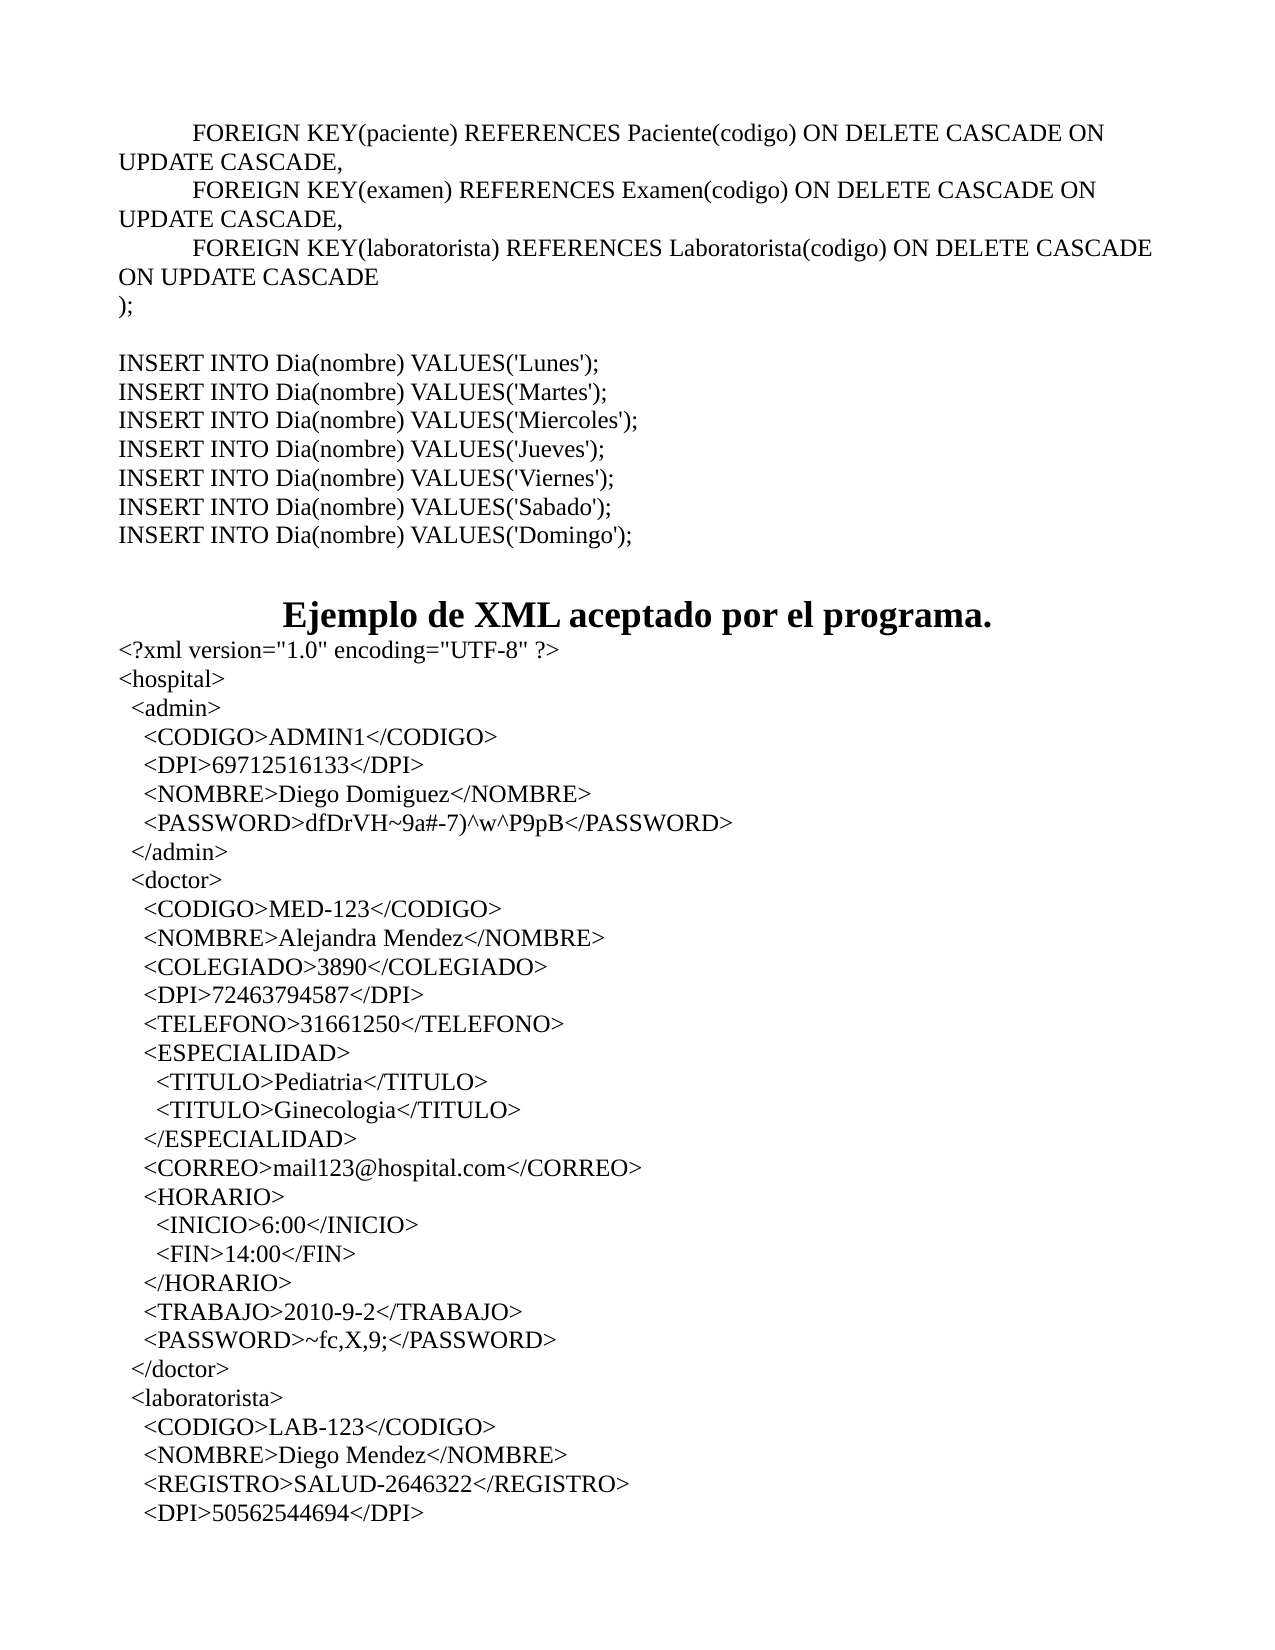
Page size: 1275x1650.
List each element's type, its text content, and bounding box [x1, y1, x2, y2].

text INSERT INTO Dia(nombre) VALUES('Lunes'); [118, 348, 1157, 377]
text INSERT INTO Dia(nombre) VALUES('Jueves'); [118, 434, 1157, 463]
text Ejemplo de XML aceptado por el programa. [118, 592, 1157, 636]
text <TELEFONO>31661250</TELEFONO> [118, 1009, 1157, 1038]
text FOREIGN KEY(paciente) REFERENCES Paciente(codigo) ON DELETE CASCADE ON UPDATE CASCADE, [118, 118, 1157, 176]
text <DPI>50562544694</DPI> [118, 1498, 1157, 1527]
text <NOMBRE>Alejandra Mendez</NOMBRE> [118, 923, 1157, 952]
text <doctor> [118, 866, 1157, 894]
text <DPI>69712516133</DPI> [118, 751, 1157, 779]
text INSERT INTO Dia(nombre) VALUES('Domingo'); [118, 521, 1157, 549]
text <HORARIO> [118, 1182, 1157, 1211]
text <admin> [118, 693, 1157, 722]
text <CODIGO>LAB-123</CODIGO> [118, 1412, 1157, 1441]
text ); [118, 291, 1157, 319]
text <DPI>72463794587</DPI> [118, 981, 1157, 1009]
text <TITULO>Ginecologia</TITULO> [118, 1096, 1157, 1124]
text INSERT INTO Dia(nombre) VALUES('Sabado'); [118, 492, 1157, 521]
text <CODIGO>ADMIN1</CODIGO> [118, 722, 1157, 751]
text </ESPECIALIDAD> [118, 1124, 1157, 1153]
text <TRABAJO>2010-9-2</TRABAJO> [118, 1297, 1157, 1326]
text </admin> [118, 837, 1157, 866]
text <hospital> [118, 664, 1157, 693]
text </HORARIO> [118, 1268, 1157, 1297]
text <COLEGIADO>3890</COLEGIADO> [118, 952, 1157, 981]
text INSERT INTO Dia(nombre) VALUES('Martes'); [118, 377, 1157, 406]
text </doctor> [118, 1354, 1157, 1383]
text <FIN>14:00</FIN> [118, 1239, 1157, 1268]
text FOREIGN KEY(examen) REFERENCES Examen(codigo) ON DELETE CASCADE ON UPDATE CASCADE, [118, 176, 1157, 233]
text <NOMBRE>Diego Mendez</NOMBRE> [118, 1441, 1157, 1469]
text FOREIGN KEY(laboratorista) REFERENCES Laboratorista(codigo) ON DELETE CASCADE ON UPDATE CASCADE [118, 233, 1157, 291]
text <laboratorista> [118, 1383, 1157, 1412]
text <ESPECIALIDAD> [118, 1038, 1157, 1067]
text <CODIGO>MED-123</CODIGO> [118, 894, 1157, 923]
text <?xml version="1.0" encoding="UTF-8" ?> [118, 636, 1157, 664]
text INSERT INTO Dia(nombre) VALUES('Viernes'); [118, 463, 1157, 492]
text <REGISTRO>SALUD-2646322</REGISTRO> [118, 1469, 1157, 1498]
text <PASSWORD>dfDrVH~9a#-7)^w^P9pB</PASSWORD> [118, 808, 1157, 837]
text <INICIO>6:00</INICIO> [118, 1211, 1157, 1239]
text INSERT INTO Dia(nombre) VALUES('Miercoles'); [118, 406, 1157, 434]
text <TITULO>Pediatria</TITULO> [118, 1067, 1157, 1096]
text <NOMBRE>Diego Domiguez</NOMBRE> [118, 779, 1157, 808]
text <CORREO>mail123@hospital.com</CORREO> [118, 1153, 1157, 1182]
text <PASSWORD>~fc,X,9;</PASSWORD> [118, 1326, 1157, 1354]
